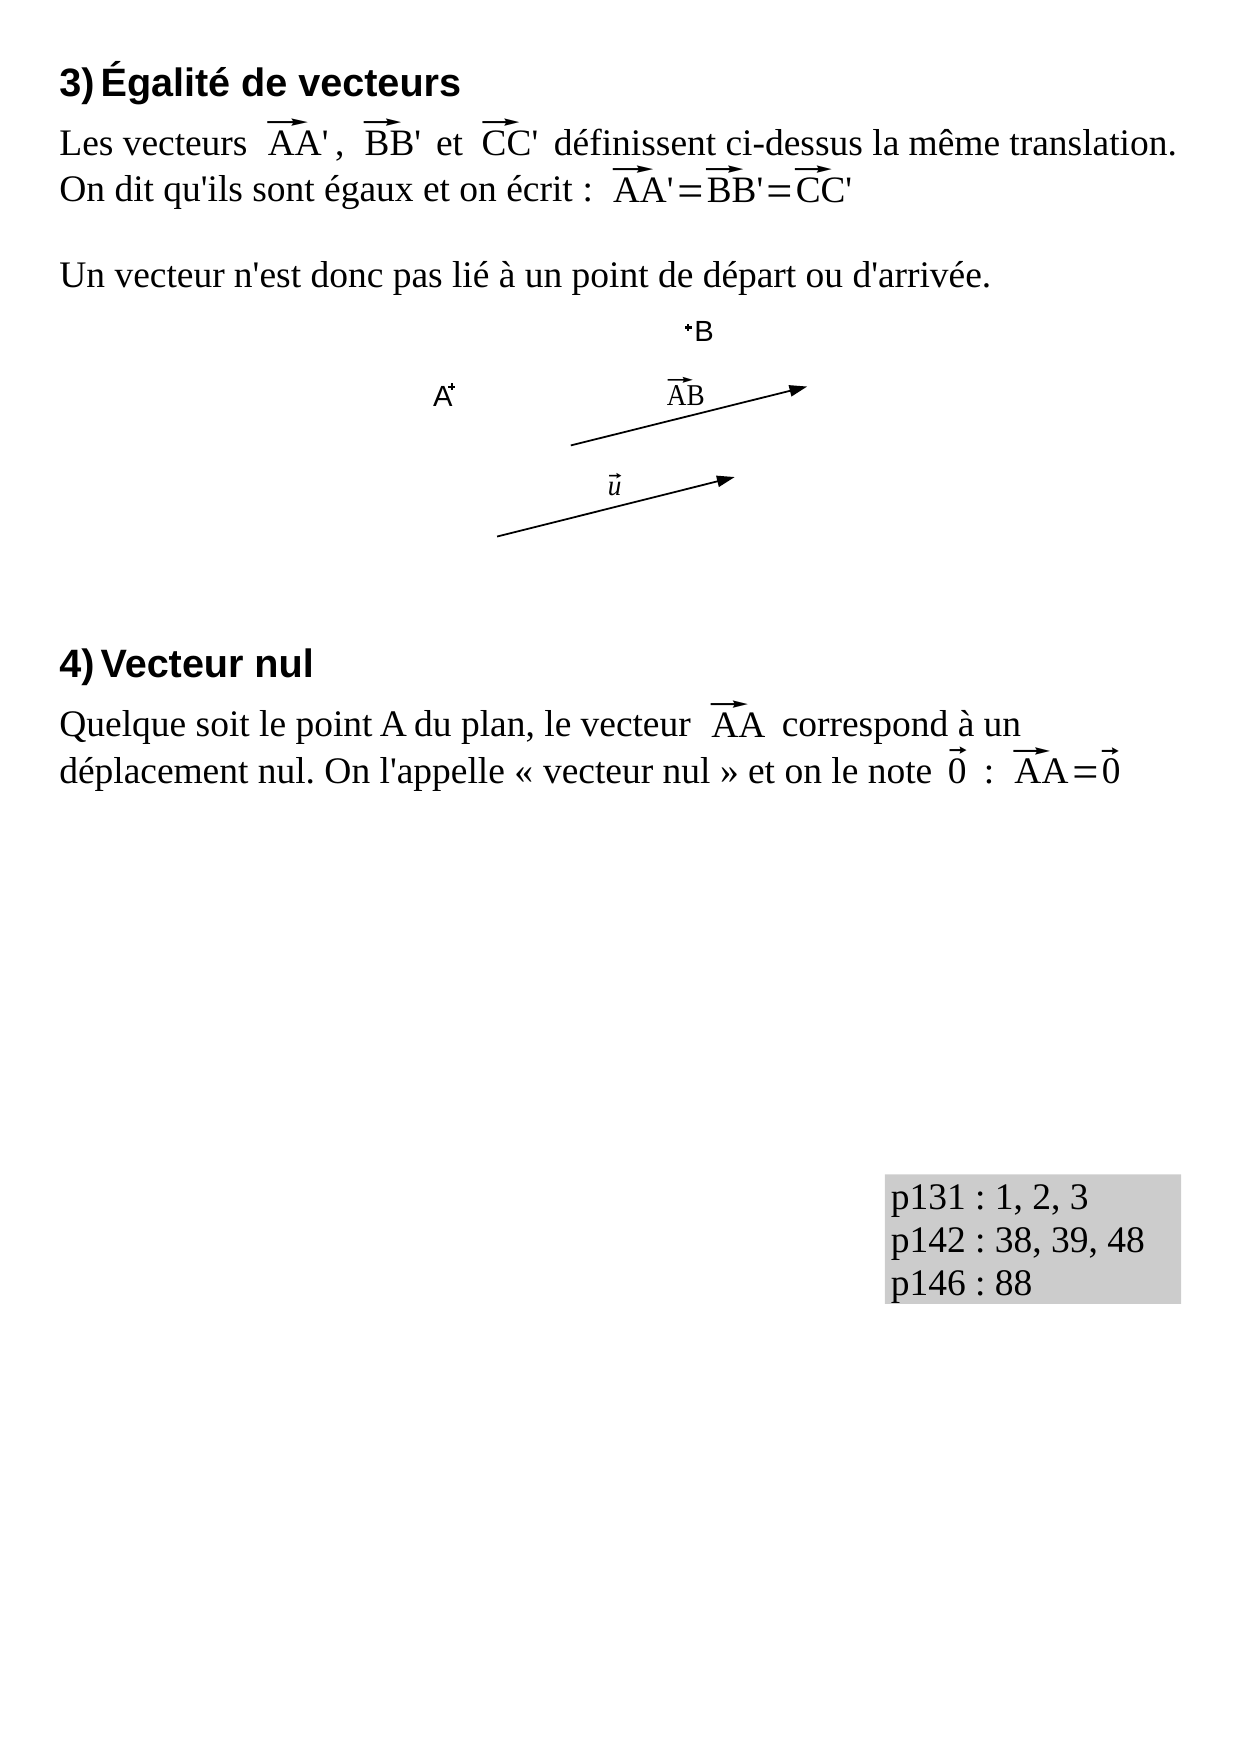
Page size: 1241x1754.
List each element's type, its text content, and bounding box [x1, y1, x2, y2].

text Quelque soit le point A du plan, le vecteur correspond à un déplacement nul. On l'appelle « vecteur nul » et on le note : [59, 698, 1181, 791]
list Égalité de vecteurs [59, 59, 1181, 105]
text Les vecteurs , et définissent ci-dessus la même translation. On dit qu'ils sont égaux et on écrit : [59, 116, 1181, 209]
text Un vecteur n'est donc pas lié à un point de départ ou d'arrivée. [59, 253, 1181, 296]
list Vecteur nul [59, 641, 1181, 686]
